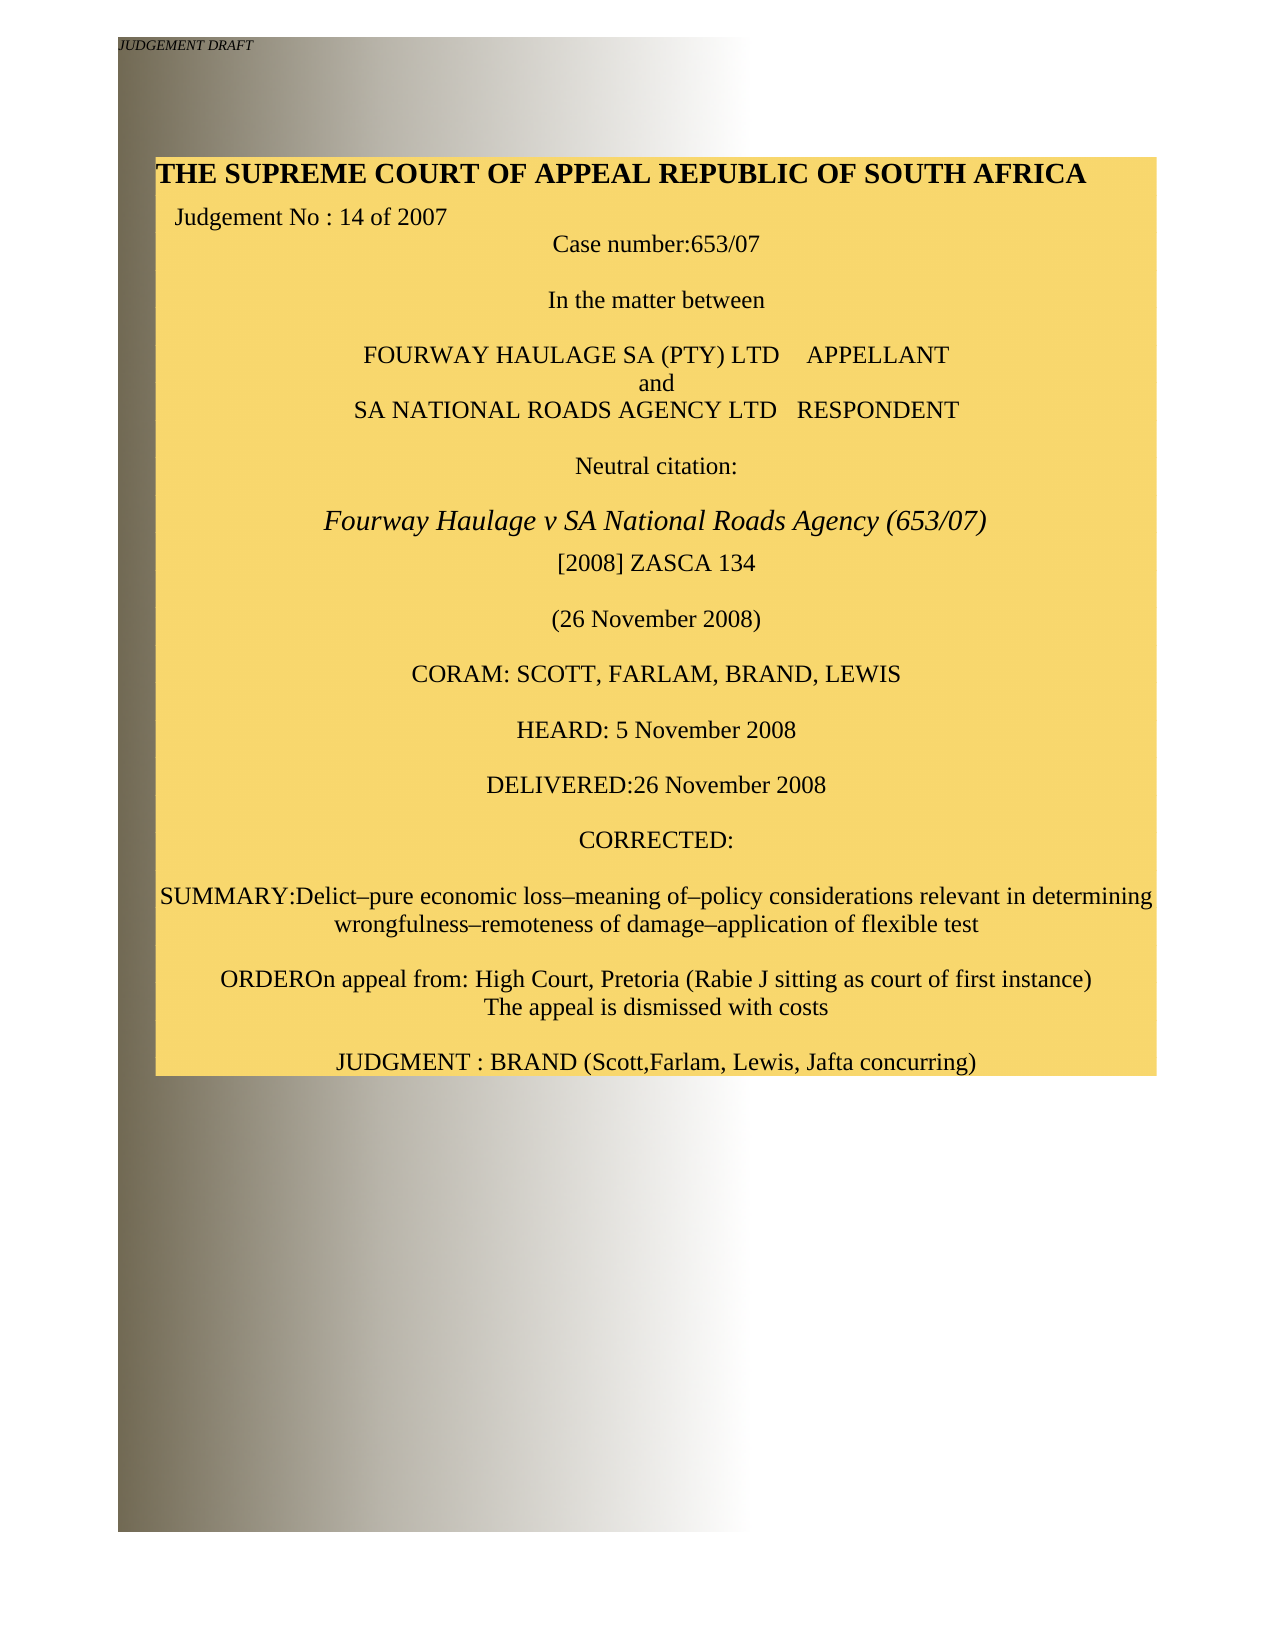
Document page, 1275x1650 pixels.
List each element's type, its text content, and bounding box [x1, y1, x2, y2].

text (26 November 2008) [156, 605, 1157, 633]
text Case number:653/07 [156, 230, 1157, 258]
text HEARD: 5 November 2008 [156, 716, 1157, 743]
text CORRECTED: [156, 827, 1157, 854]
text In the matter between [156, 286, 1157, 313]
text ORDEROn appeal from: High Court, Pretoria (Rabie J sitting as court of first instance) [156, 965, 1157, 993]
text JUDGMENT : BRAND (Scott,Farlam, Lewis, Jafta concurring) [156, 1048, 1157, 1076]
text CORAM: SCOTT, FARLAM, BRAND, LEWIS [156, 660, 1157, 688]
picture [118, 37, 1157, 1532]
title Fourway Haulage v SA National Roads Agency (653/07) [156, 505, 1157, 537]
text Judgement No : 14 of 2007 [156, 203, 1157, 230]
text [2008] ZASCA 134 [156, 549, 1157, 577]
text DELIVERED:26 November 2008 [156, 771, 1157, 799]
text Neutral citation: [156, 452, 1157, 480]
text SA NATIONAL ROADS AGENCY LTD RESPONDENT [156, 397, 1157, 424]
title THE SUPREME COURT OF APPEAL REPUBLIC OF SOUTH AFRICA [156, 158, 1157, 190]
text and [156, 369, 1157, 397]
text SUMMARY:Delict–pure economic loss–meaning of–policy considerations relevant in determining wrongfulness–remoteness of damage–application of flexible test [156, 882, 1157, 937]
text FOURWAY HAULAGE SA (PTY) LTD APPELLANT [156, 341, 1157, 369]
text The appeal is dismissed with costs [156, 993, 1157, 1021]
